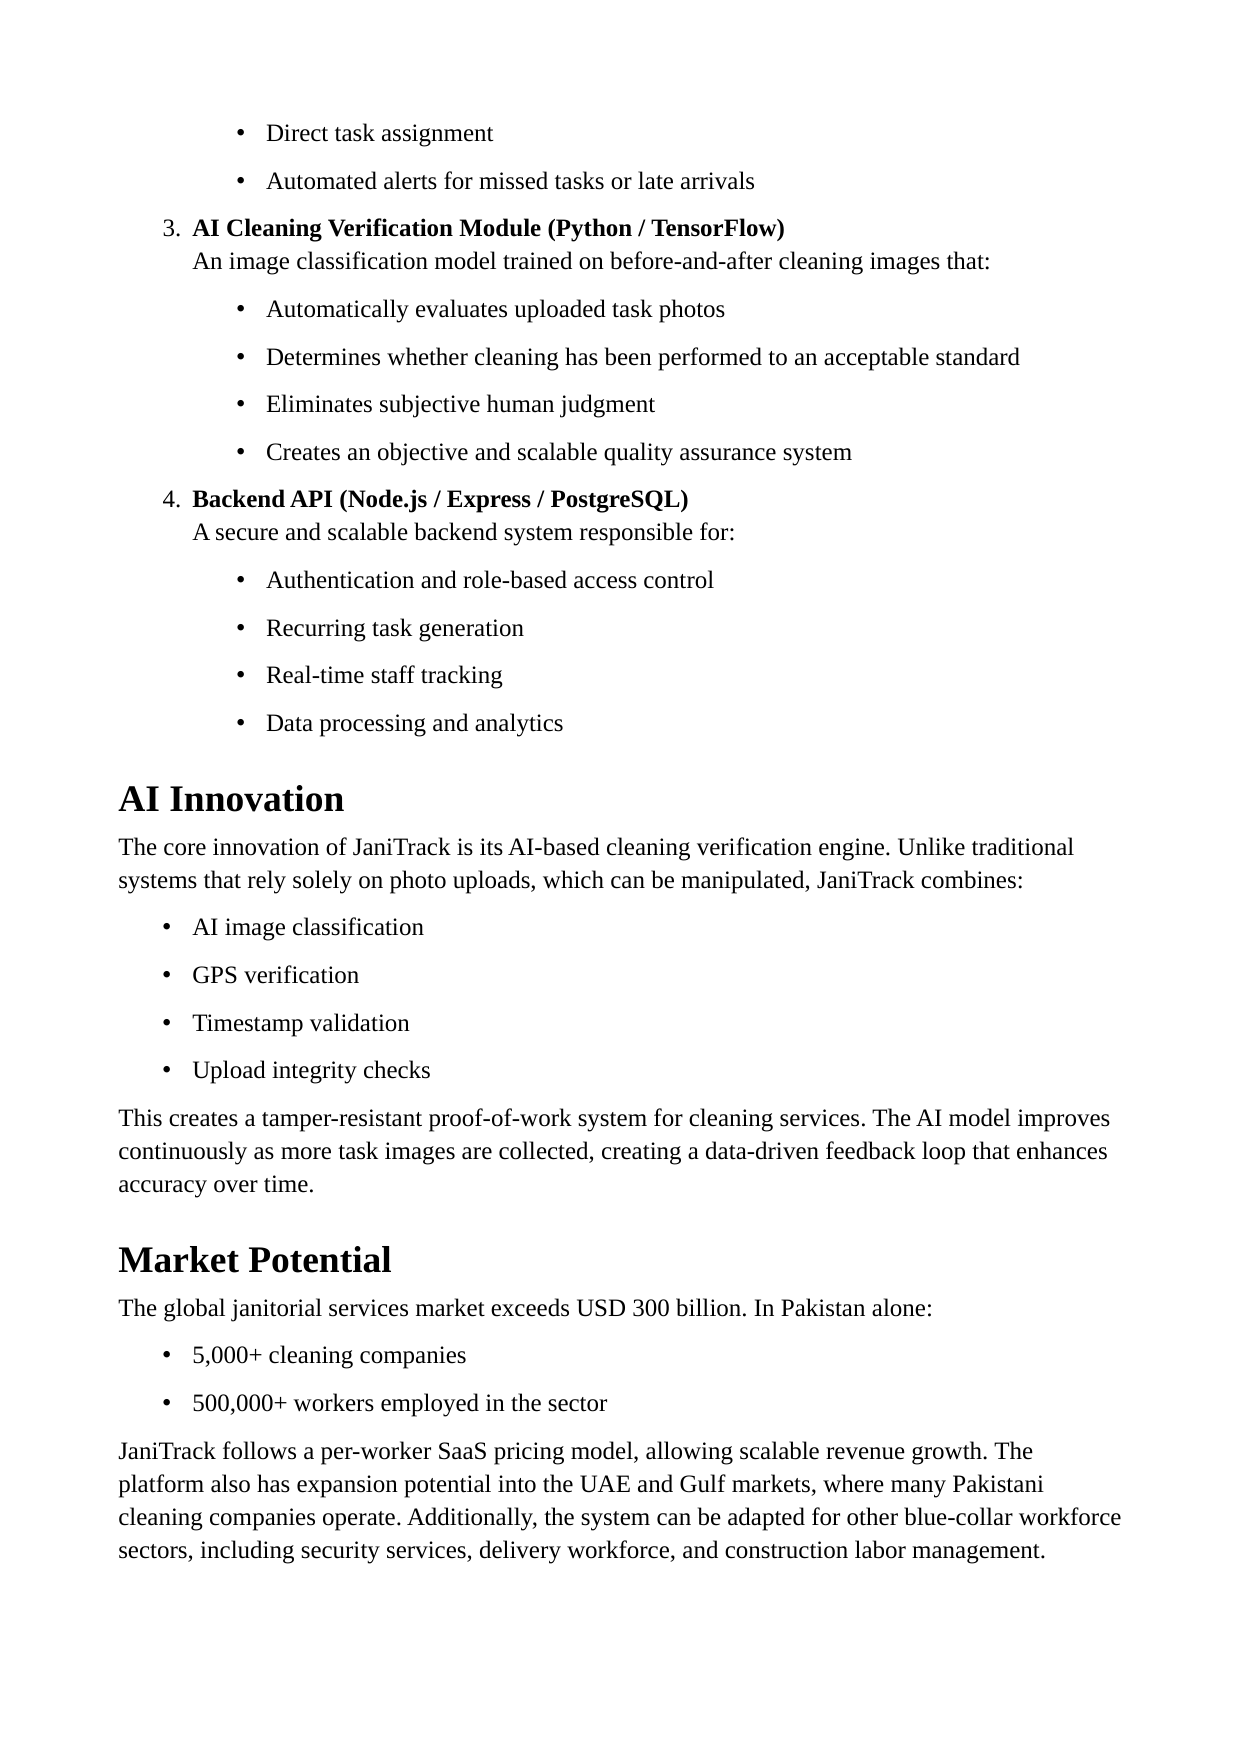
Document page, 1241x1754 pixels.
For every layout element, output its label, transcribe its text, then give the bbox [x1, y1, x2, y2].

list Data processing and analytics [236, 708, 1122, 737]
subtitle AI Innovation [118, 776, 1122, 819]
list Authentication and role-based access control [236, 565, 1122, 594]
text JaniTrack follows a per-worker SaaS pricing model, allowing scalable revenue growth. The platform also has expansion potential into the UAE and Gulf markets, where many Pakistani cleaning companies operate. Additionally, the system can be adapted for other blue-collar workforce sectors, including security services, delivery workforce, and construction labor management. [118, 1436, 1122, 1564]
text This creates a tamper-resistant proof-of-work system for cleaning services. The AI model improves continuously as more task images are collected, creating a data-driven feedback loop that enhances accuracy over time. [118, 1103, 1122, 1198]
list Backend API (Node.js / Express / PostgreSQL) A secure and scalable backend system responsible for: [162, 484, 1122, 546]
list Upload integrity checks [162, 1055, 1122, 1084]
list GPS verification [162, 960, 1122, 989]
list 500,000+ workers employed in the sector [162, 1388, 1122, 1417]
list Automated alerts for missed tasks or late arrivals [236, 166, 1122, 194]
list Eliminates subjective human judgment [236, 389, 1122, 418]
list Real-time staff tracking [236, 660, 1122, 689]
list Recurring task generation [236, 613, 1122, 641]
list Timestamp validation [162, 1008, 1122, 1036]
list 5,000+ cleaning companies [162, 1341, 1122, 1369]
list Determines whether cleaning has been performed to an acceptable standard [236, 342, 1122, 370]
subtitle Market Potential [118, 1237, 1122, 1281]
list Automatically evaluates uploaded task photos [236, 294, 1122, 323]
text The core innovation of JaniTrack is its AI-based cleaning verification engine. Unlike traditional systems that rely solely on photo uploads, which can be manipulated, JaniTrack combines: [118, 832, 1122, 894]
text The global janitorial services market exceeds USD 300 billion. In Pakistan alone: [118, 1293, 1122, 1322]
list Direct task assignment [236, 118, 1122, 147]
list Creates an objective and scalable quality assurance system [236, 437, 1122, 466]
list AI Cleaning Verification Module (Python / TensorFlow) An image classification model trained on before-and-after cleaning images that: [162, 213, 1122, 275]
list AI image classification [162, 912, 1122, 941]
